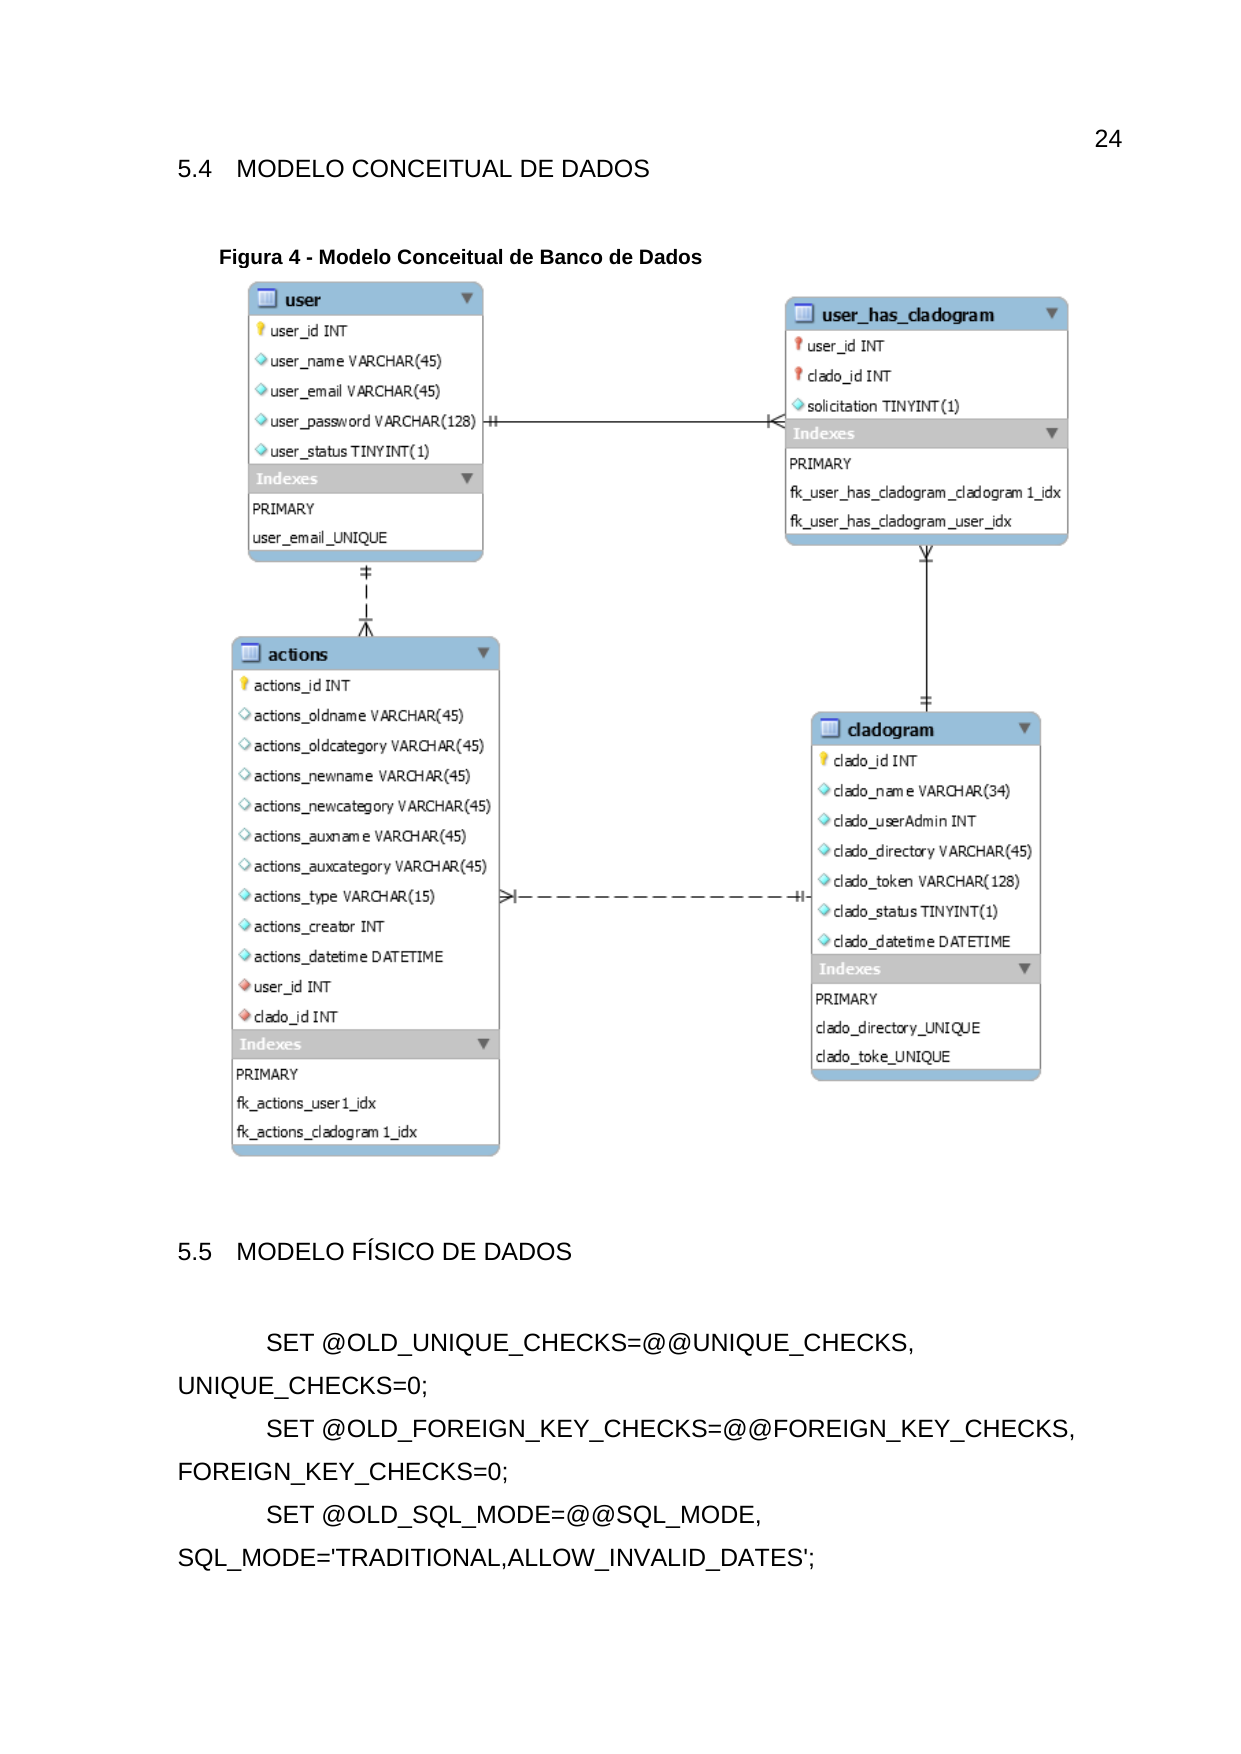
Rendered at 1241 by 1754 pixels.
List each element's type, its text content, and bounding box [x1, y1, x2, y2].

subtitle MODELO CONCEITUAL DE DADOS [177, 153, 1122, 182]
text SET @OLD_FOREIGN_KEY_CHECKS=@@FOREIGN_KEY_CHECKS, FOREIGN_KEY_CHECKS=0; [177, 1414, 1122, 1486]
text SET @OLD_SQL_MODE=@@SQL_MODE, SQL_MODE='TRADITIONAL,ALLOW_INVALID_DATES'; [177, 1500, 1122, 1572]
text Figura 4 - Modelo Conceitual de Banco de Dados [219, 245, 1080, 268]
subtitle MODELO FÍSICO DE DADOS [177, 1236, 1122, 1265]
picture [218, 268, 1081, 1169]
text SET @OLD_UNIQUE_CHECKS=@@UNIQUE_CHECKS, UNIQUE_CHECKS=0; [177, 1328, 1122, 1399]
